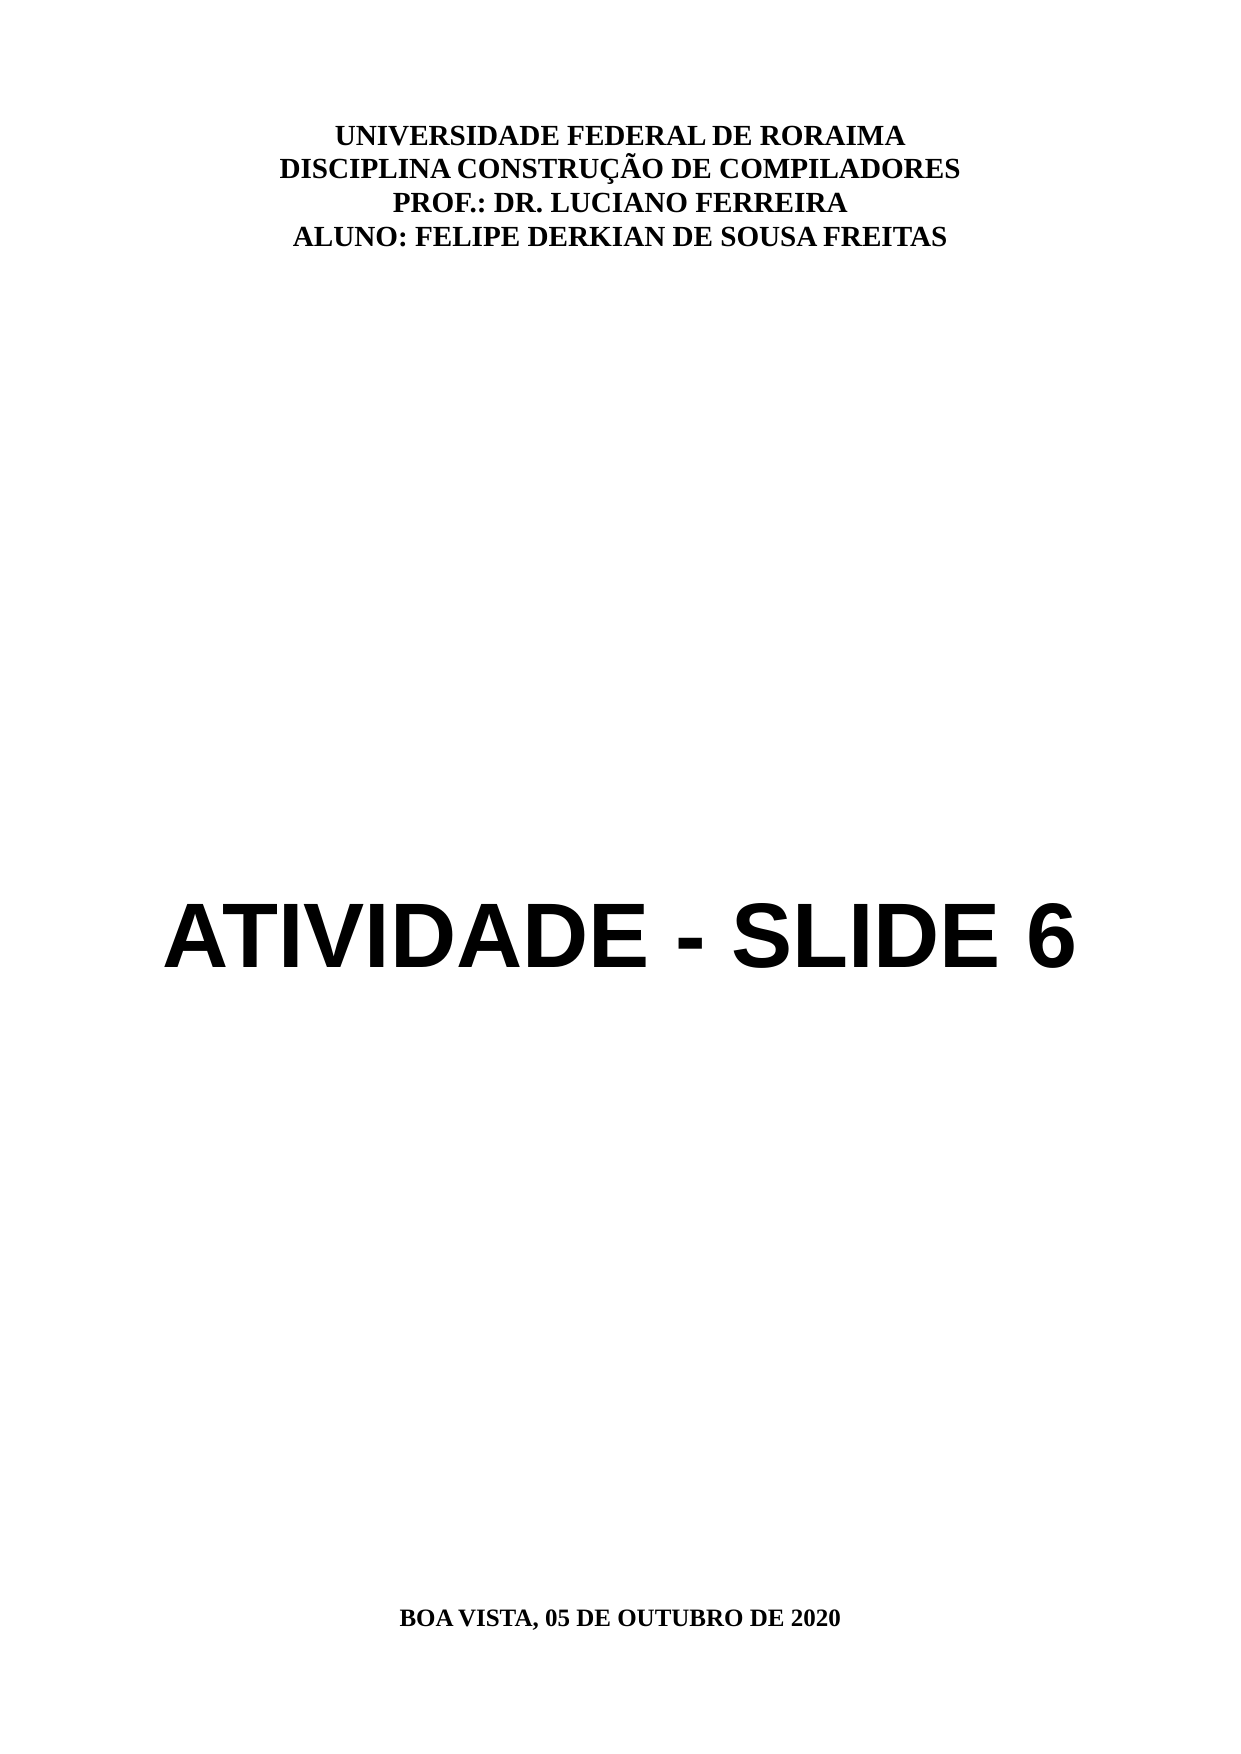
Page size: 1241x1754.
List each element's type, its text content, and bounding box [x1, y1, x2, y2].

text UNIVERSIDADE FEDERAL DE RORAIMA [118, 118, 1122, 152]
text PROF.: DR. LUCIANO FERREIRA [118, 185, 1122, 219]
title ATIVIDADE - SLIDE 6 [118, 881, 1122, 986]
text DISCIPLINA CONSTRUÇÃO DE COMPILADORES [118, 152, 1122, 185]
text BOA VISTA, 05 DE OUTUBRO DE 2020 [118, 1603, 1122, 1631]
text ALUNO: FELIPE DERKIAN DE SOUSA FREITAS [118, 219, 1122, 252]
